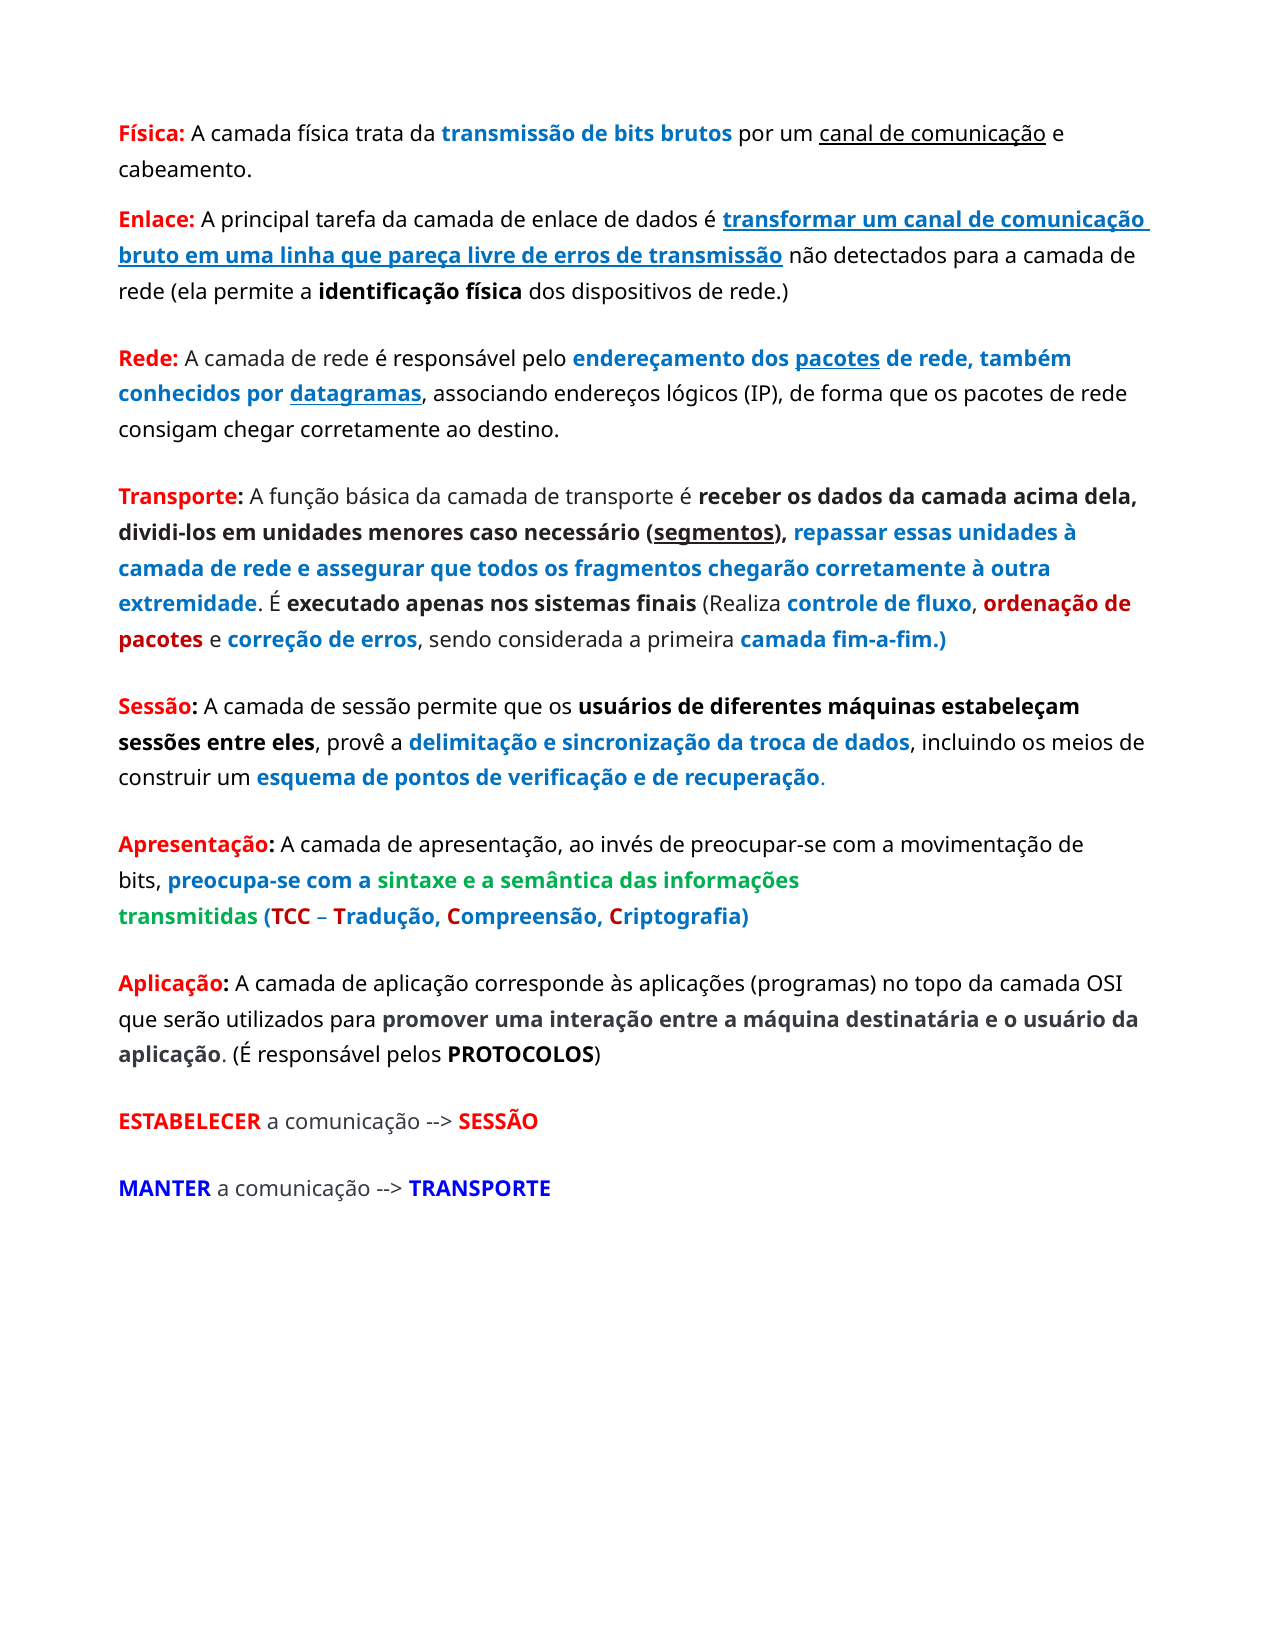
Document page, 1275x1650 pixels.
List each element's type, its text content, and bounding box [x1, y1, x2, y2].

text Transporte: A função básica da camada de transporte é receber os dados da camada acima dela, dividi-los em unidades menores caso necessário (segmentos), repassar essas unidades à camada de rede e assegurar que todos os fragmentos chegarão corretamente à outra extremidade. É executado apenas nos sistemas finais (Realiza controle de fluxo, ordenação de pacotes e correção de erros, sendo considerada a primeira camada fim-a-fim.) [118, 481, 1157, 654]
text Aplicação: A camada de aplicação corresponde às aplicações (programas) no topo da camada OSI que serão utilizados para promover uma interação entre a máquina destinatária e o usuário da aplicação. (É responsável pelos PROTOCOLOS) [118, 968, 1157, 1069]
text Física: A camada física trata da transmissão de bits brutos por um canal de comunicação e cabeamento. [118, 118, 1157, 184]
text Rede: A camada de rede é responsável pelo endereçamento dos pacotes de rede, também conhecidos por datagramas, associando endereços lógicos (IP), de forma que os pacotes de rede consigam chegar corretamente ao destino. [118, 343, 1157, 444]
text Enlace: A principal tarefa da camada de enlace de dados é transformar um canal de comunicação bruto em uma linha que pareça livre de erros de transmissão não detectados para a camada de rede (ela permite a identificação física dos dispositivos de rede.) [118, 204, 1157, 305]
text MANTER a comunicação --> TRANSPORTE [118, 1173, 1157, 1203]
text ESTABELECER a comunicação --> SESSÃO [118, 1106, 1157, 1136]
text Apresentação: A camada de apresentação, ao invés de preocupar-se com a movimentação de bits, preocupa-se com a sintaxe e a semântica das informações transmitidas (TCC – Tradução, Compreensão, Criptografia) [118, 829, 1157, 931]
text Sessão: A camada de sessão permite que os usuários de diferentes máquinas estabeleçam sessões entre eles, provê a delimitação e sincronização da troca de dados, incluindo os meios de construir um esquema de pontos de verificação e de recuperação. [118, 691, 1157, 792]
